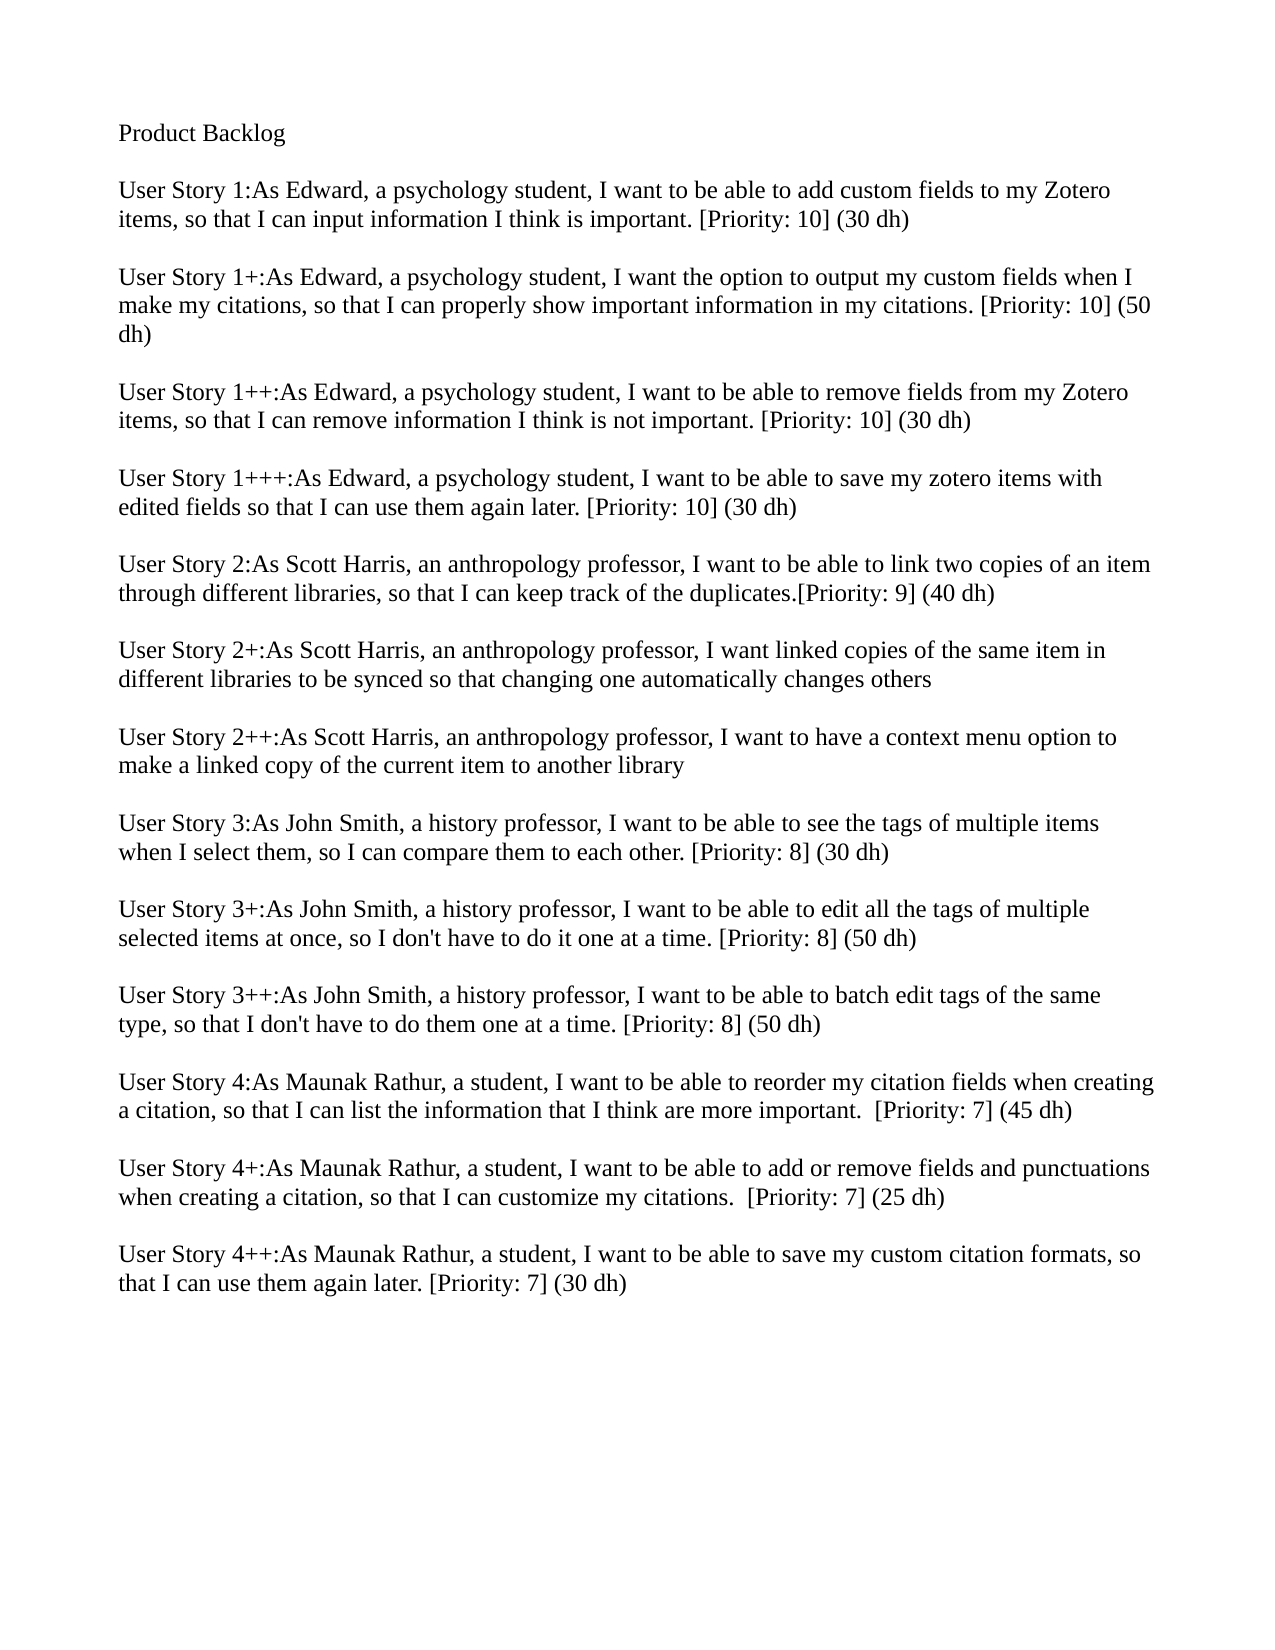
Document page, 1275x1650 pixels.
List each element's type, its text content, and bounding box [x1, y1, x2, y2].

text User Story 4+:As Maunak Rathur, a student, I want to be able to add or remove fields and punctuations when creating a citation, so that I can customize my citations. [Priority: 7] (25 dh) [118, 1153, 1157, 1211]
text User Story 1+++:As Edward, a psychology student, I want to be able to save my zotero items with edited fields so that I can use them again later. [Priority: 10] (30 dh) [118, 463, 1157, 521]
text Product Backlog [118, 118, 1157, 147]
text User Story 2:As Scott Harris, an anthropology professor, I want to be able to link two copies of an item through different libraries, so that I can keep track of the duplicates.[Priority: 9] (40 dh) [118, 549, 1157, 607]
text User Story 4:As Maunak Rathur, a student, I want to be able to reorder my citation fields when creating a citation, so that I can list the information that I think are more important. [Priority: 7] (45 dh) [118, 1067, 1157, 1124]
text User Story 2++:As Scott Harris, an anthropology professor, I want to have a context menu option to make a linked copy of the current item to another library [118, 722, 1157, 779]
text User Story 3:As John Smith, a history professor, I want to be able to see the tags of multiple items when I select them, so I can compare them to each other. [Priority: 8] (30 dh) [118, 808, 1157, 866]
text User Story 4++:As Maunak Rathur, a student, I want to be able to save my custom citation formats, so that I can use them again later. [Priority: 7] (30 dh) [118, 1239, 1157, 1297]
text User Story 1+:As Edward, a psychology student, I want the option to output my custom fields when I make my citations, so that I can properly show important information in my citations. [Priority: 10] (50 dh) [118, 262, 1157, 348]
text User Story 3++:As John Smith, a history professor, I want to be able to batch edit tags of the same type, so that I don't have to do them one at a time. [Priority: 8] (50 dh) [118, 981, 1157, 1038]
text User Story 1:As Edward, a psychology student, I want to be able to add custom fields to my Zotero items, so that I can input information I think is important. [Priority: 10] (30 dh) [118, 176, 1157, 233]
text User Story 2+:As Scott Harris, an anthropology professor, I want linked copies of the same item in different libraries to be synced so that changing one automatically changes others [118, 636, 1157, 693]
text User Story 1++:As Edward, a psychology student, I want to be able to remove fields from my Zotero items, so that I can remove information I think is not important. [Priority: 10] (30 dh) [118, 377, 1157, 434]
text User Story 3+:As John Smith, a history professor, I want to be able to edit all the tags of multiple selected items at once, so I don't have to do it one at a time. [Priority: 8] (50 dh) [118, 894, 1157, 952]
